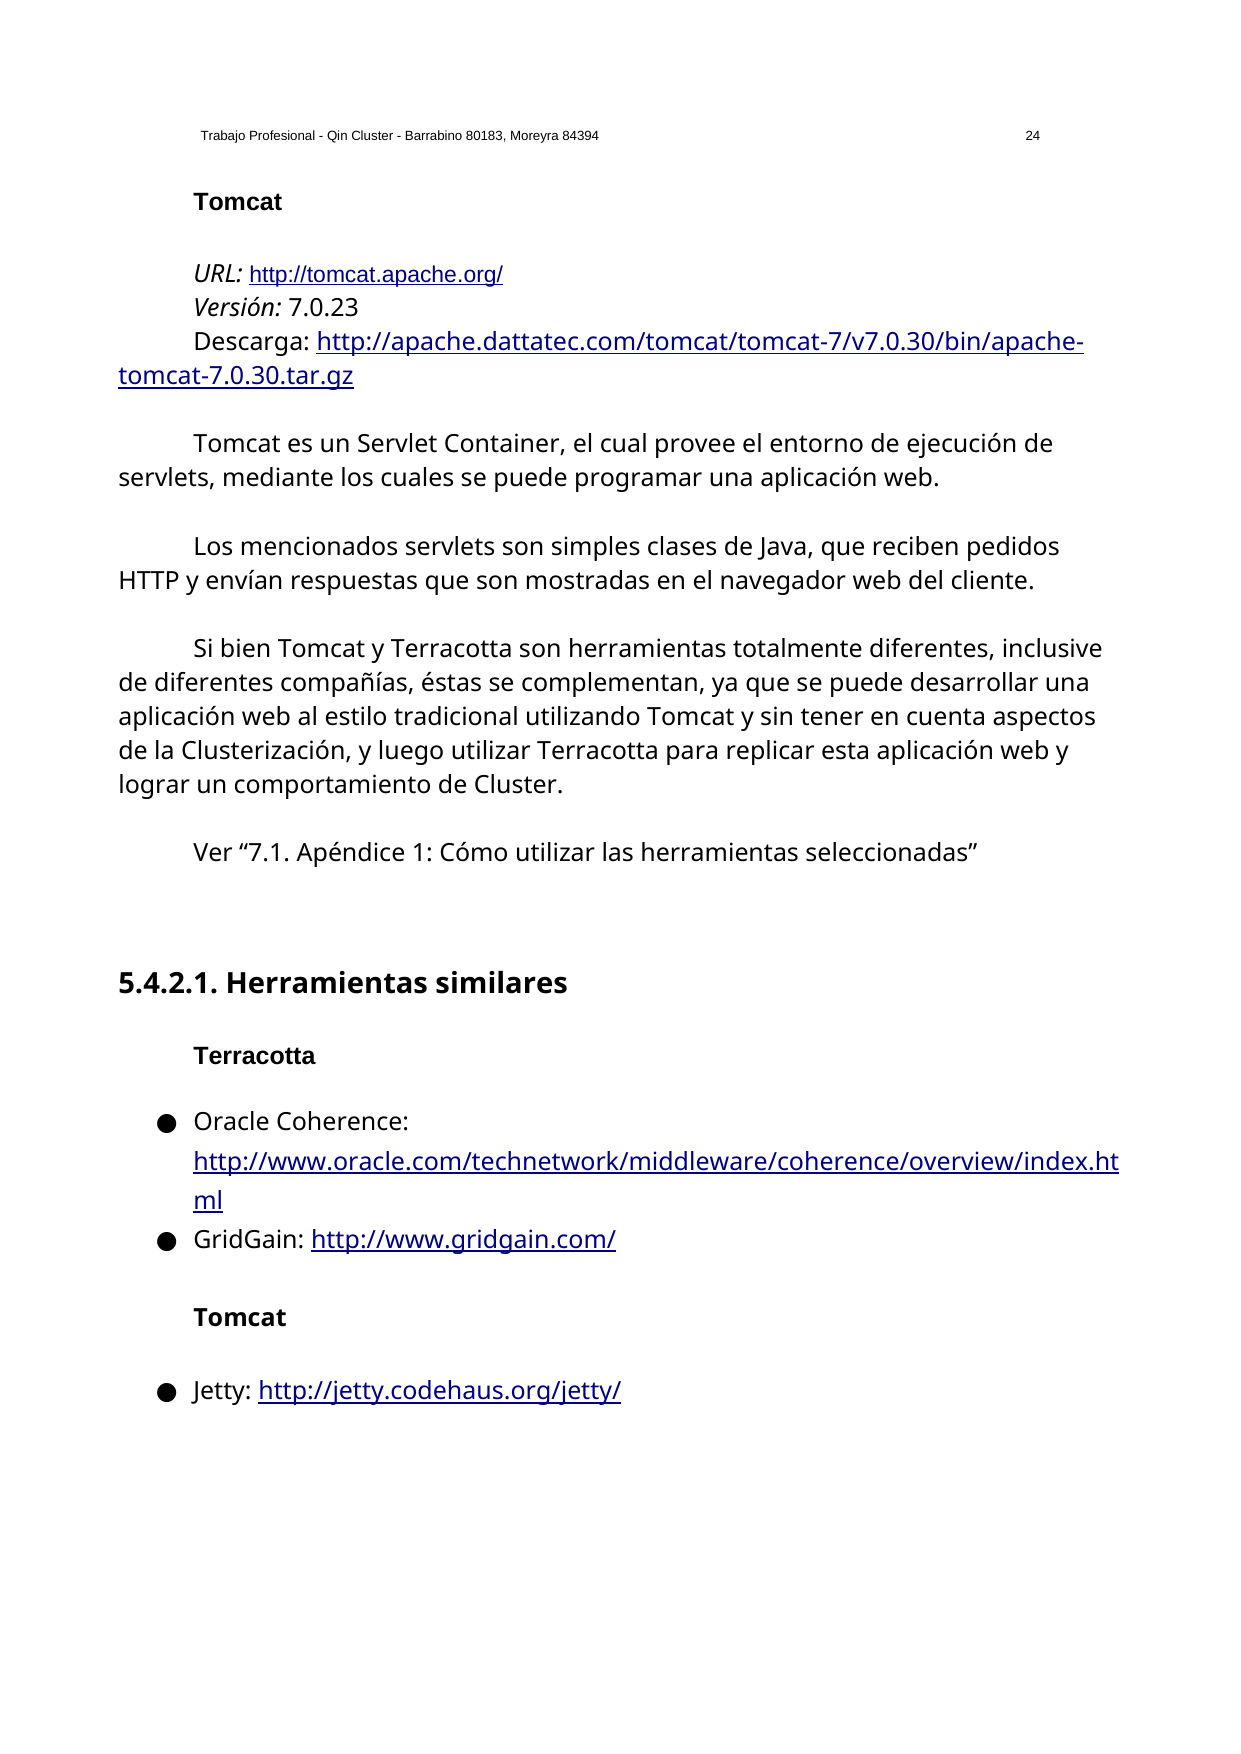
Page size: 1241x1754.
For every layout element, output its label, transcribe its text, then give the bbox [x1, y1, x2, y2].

text Tomcat es un Servlet Container, el cual provee el entorno de ejecución de servlets, mediante los cuales se puede programar una aplicación web. [118, 426, 1122, 494]
text Versión: 7.0.23 [118, 290, 1122, 324]
title Tomcat [118, 187, 1122, 215]
list Jetty: http://jetty.codehaus.org/jetty/ [156, 1373, 1122, 1407]
text Terracotta [118, 1042, 1122, 1070]
subtitle 5.4.2.1. Herramientas similares [118, 962, 1122, 1002]
list GridGain: http://www.gridgain.com/ [156, 1221, 1122, 1256]
list Oracle Coherence: http://www.oracle.com/technetwork/middleware/coherence/overview/index.html [156, 1104, 1122, 1216]
text Tomcat [118, 1300, 1122, 1334]
text URL: http://tomcat.apache.org/ [118, 256, 1122, 290]
text Descarga: http://apache.dattatec.com/tomcat/tomcat-7/v7.0.30/bin/apache-tomcat-7.0.30.tar.gz [118, 324, 1122, 392]
text Si bien Tomcat y Terracotta son herramientas totalmente diferentes, inclusive de diferentes compañías, éstas se complementan, ya que se puede desarrollar una aplicación web al estilo tradicional utilizando Tomcat y sin tener en cuenta aspectos de la Clusterización, y luego utilizar Terracotta para replicar esta aplicación web y lograr un comportamiento de Cluster. [118, 630, 1122, 801]
text Ver “7.1. Apéndice 1: Cómo utilizar las herramientas seleccionadas” [118, 835, 1122, 869]
text Los mencionados servlets son simples clases de Java, que reciben pedidos HTTP y envían respuestas que son mostradas en el navegador web del cliente. [118, 528, 1122, 596]
